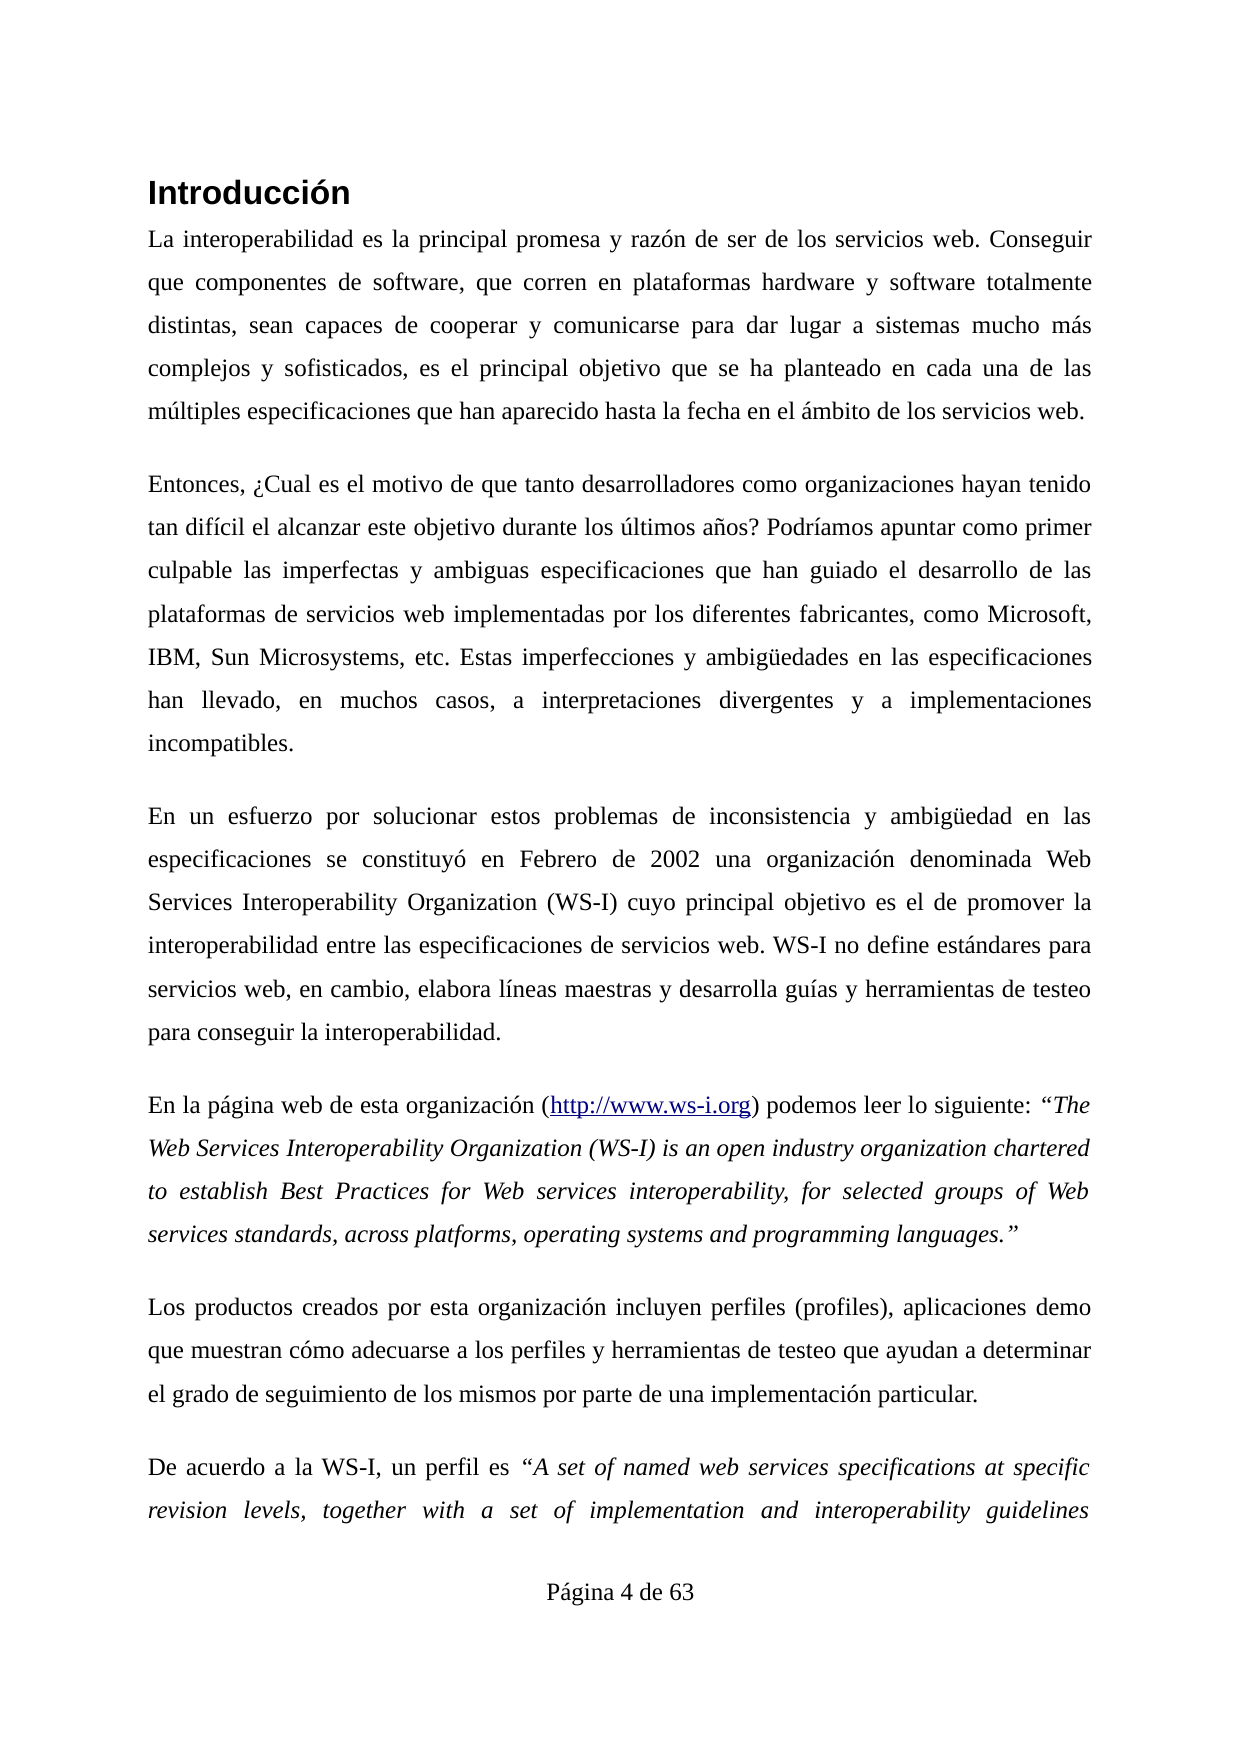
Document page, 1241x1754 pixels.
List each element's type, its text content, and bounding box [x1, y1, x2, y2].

text De acuerdo a la WS-I, un perfil es “A set of named web services specifications at specific revision levels, together with a set of implementation and interoperability guidelines [148, 1452, 1093, 1524]
text En la página web de esta organización (http://www.ws-i.org) podemos leer lo siguiente: “The Web Services Interoperability Organization (WS-I) is an open industry organization chartered to establish Best Practices for Web services interoperability, for selected groups of Web services standards, across platforms, operating systems and programming languages.” [148, 1090, 1093, 1248]
subtitle Introducción [148, 173, 1093, 211]
text La interoperabilidad es la principal promesa y razón de ser de los servicios web. Conseguir que componentes de software, que corren en plataformas hardware y software totalmente distintas, sean capaces de cooperar y comunicarse para dar lugar a sistemas mucho más complejos y sofisticados, es el principal objetivo que se ha planteado en cada una de las múltiples especificaciones que han aparecido hasta la fecha en el ámbito de los servicios web. [148, 224, 1093, 425]
text Entonces, ¿Cual es el motivo de que tanto desarrolladores como organizaciones hayan tenido tan difícil el alcanzar este objetivo durante los últimos años? Podríamos apuntar como primer culpable las imperfectas y ambiguas especificaciones que han guiado el desarrollo de las plataformas de servicios web implementadas por los diferentes fabricantes, como Microsoft, IBM, Sun Microsystems, etc. Estas imperfecciones y ambigüedades en las especificaciones han llevado, en muchos casos, a interpretaciones divergentes y a implementaciones incompatibles. [148, 469, 1093, 757]
text En un esfuerzo por solucionar estos problemas de inconsistencia y ambigüedad en las especificaciones se constituyó en Febrero de 2002 una organización denominada Web Services Interoperability Organization (WS-I) cuyo principal objetivo es el de promover la interoperabilidad entre las especificaciones de servicios web. WS-I no define estándares para servicios web, en cambio, elabora líneas maestras y desarrolla guías y herramientas de testeo para conseguir la interoperabilidad. [148, 801, 1093, 1046]
text Los productos creados por esta organización incluyen perfiles (profiles), aplicaciones demo que muestran cómo adecuarse a los perfiles y herramientas de testeo que ayudan a determinar el grado de seguimiento de los mismos por parte de una implementación particular. [148, 1292, 1093, 1407]
